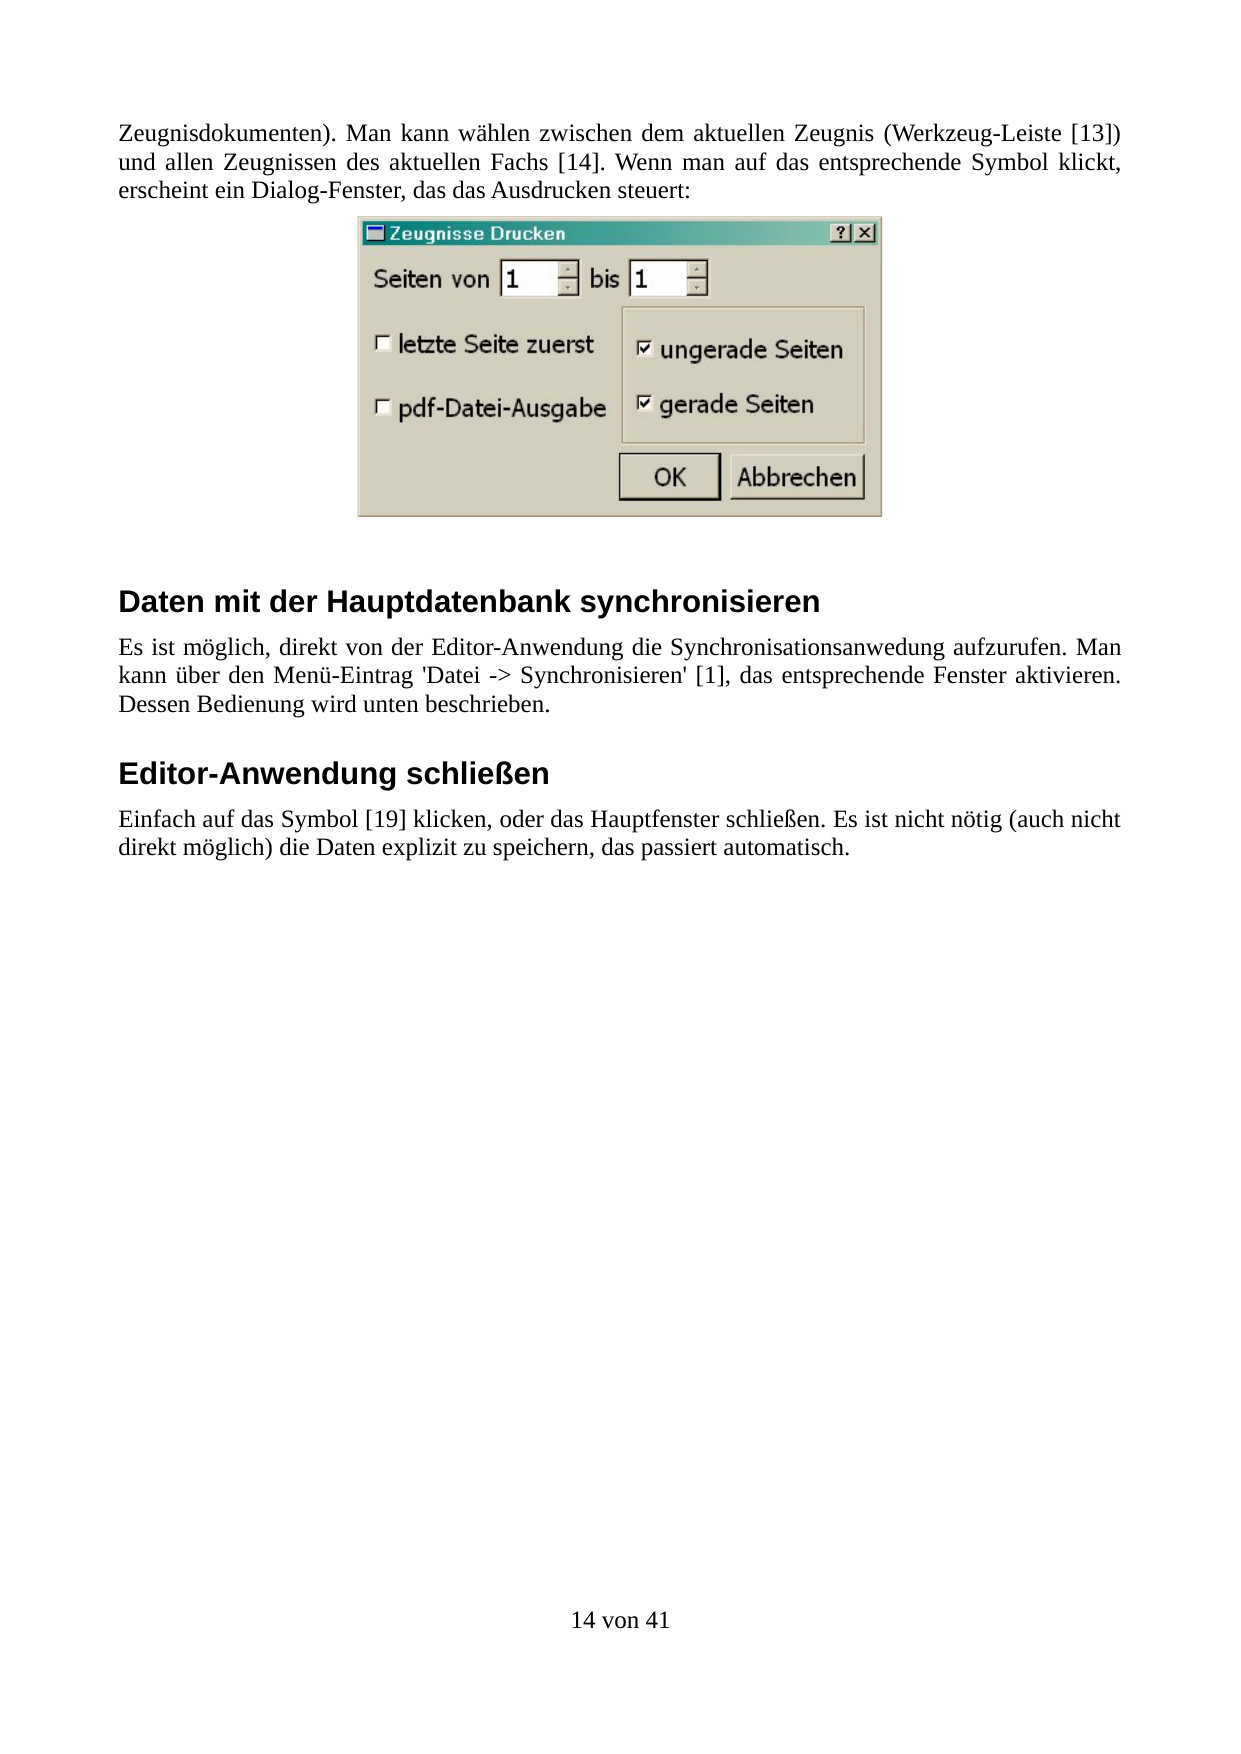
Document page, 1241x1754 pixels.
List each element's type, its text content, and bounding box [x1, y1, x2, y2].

text Einfach auf das Symbol [19] klicken, oder das Hauptfenster schließen. Es ist nicht nötig (auch nicht direkt möglich) die Daten explizit zu speichern, das passiert automatisch. [118, 804, 1122, 861]
subtitle Editor-Anwendung schließen [118, 755, 1122, 791]
text Es ist möglich, direkt von der Editor-Anwendung die Synchronisationsanwedung aufzurufen. Man kann über den Menü-Eintrag 'Datei -> Synchronisieren' [1], das entsprechende Fenster aktivieren. Dessen Bedienung wird unten beschrieben. [118, 632, 1122, 718]
subtitle Daten mit der Hauptdatenbank synchronisieren [118, 583, 1122, 619]
text Zeugnisdokumenten). Man kann wählen zwischen dem aktuellen Zeugnis (Werkzeug-Leiste [13]) und allen Zeugnissen des aktuellen Fachs [14]. Wenn man auf das entsprechende Symbol klickt, erscheint ein Dialog-Fenster, das das Ausdrucken steuert: [118, 118, 1122, 204]
picture [315, 216, 926, 517]
